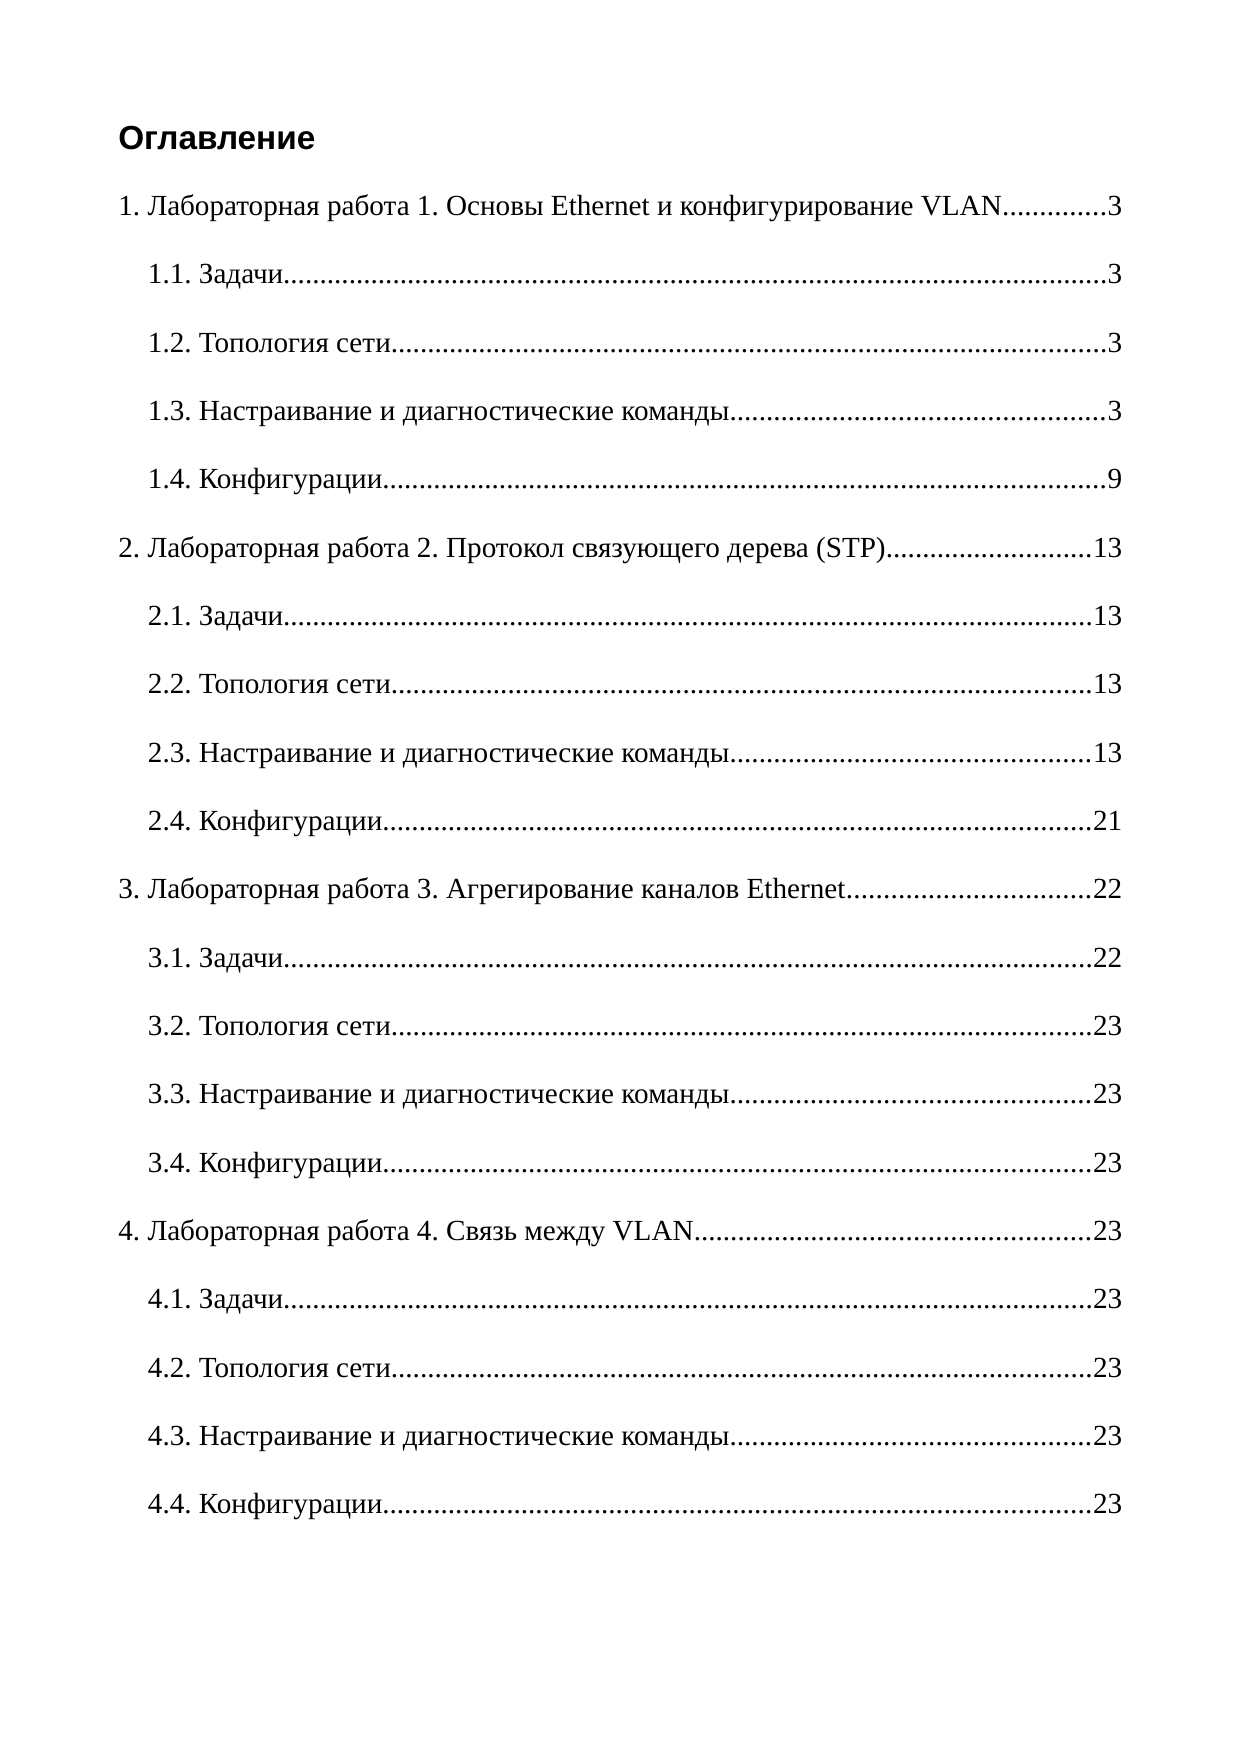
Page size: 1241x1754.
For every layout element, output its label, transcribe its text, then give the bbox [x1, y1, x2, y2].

text 2.4. Конфигурации 21 [148, 803, 1122, 837]
text 4.2. Топология сети 23 [148, 1350, 1122, 1383]
text 4. Лабораторная работа 4. Связь между VLAN 23 [118, 1213, 1122, 1247]
text 1.4. Конфигурации 9 [148, 462, 1122, 495]
text 1.1. Задачи 3 [148, 257, 1122, 290]
text 2. Лабораторная работа 2. Протокол связующего дерева (STP) 13 [118, 530, 1122, 563]
text 2.1. Задачи 13 [148, 598, 1122, 632]
text 3.4. Конфигурации 23 [148, 1145, 1122, 1178]
text 3.2. Топология сети 23 [148, 1008, 1122, 1042]
text 2.3. Настраивание и диагностические команды 13 [148, 735, 1122, 768]
text 4.4. Конфигурации 23 [148, 1487, 1122, 1520]
text 1.2. Топология сети 3 [148, 325, 1122, 358]
text 1.3. Настраивание и диагностические команды 3 [148, 393, 1122, 427]
text 3.3. Настраивание и диагностические команды 23 [148, 1077, 1122, 1110]
text 3. Лабораторная работа 3. Агрегирование каналов Ethernet 22 [118, 872, 1122, 905]
text 2.2. Топология сети 13 [148, 667, 1122, 700]
subtitle Оглавление [118, 118, 1122, 157]
text 3.1. Задачи 22 [148, 940, 1122, 973]
text 4.3. Настраивание и диагностические команды 23 [148, 1418, 1122, 1452]
text 1. Лабораторная работа 1. Основы Ethernet и конфигурирование VLAN 3 [118, 188, 1122, 222]
text 4.1. Задачи 23 [148, 1282, 1122, 1315]
